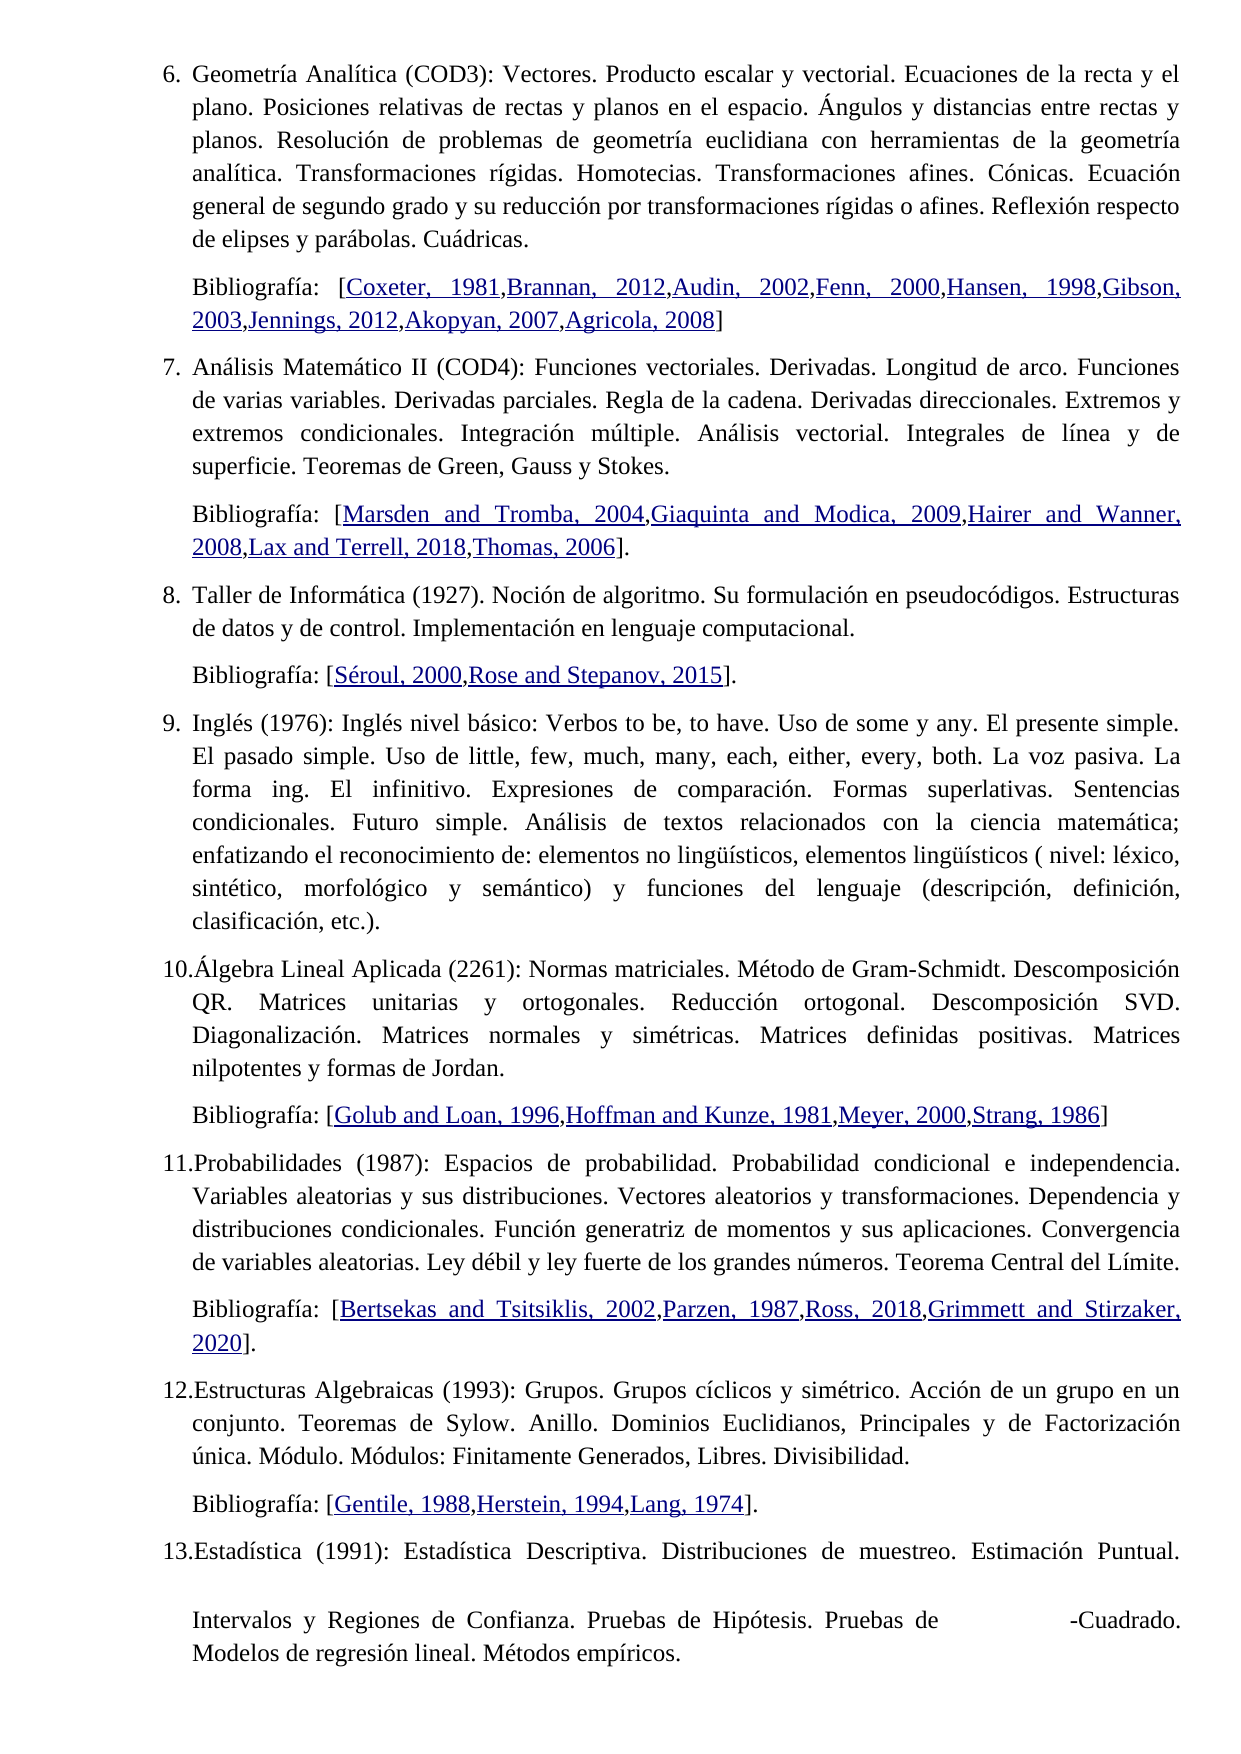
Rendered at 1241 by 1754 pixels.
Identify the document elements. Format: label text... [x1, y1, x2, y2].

list Álgebra Lineal Aplicada (2261): Normas matriciales. Método de Gram-Schmidt. Descomposición QR. Matrices unitarias y ortogonales. Reducción ortogonal. Descomposición SVD. Diagonalización. Matrices normales y simétricas. Matrices definidas positivas. Matrices nilpotentes y formas de Jordan. [162, 954, 1181, 1081]
list Análisis Matemático II (COD4): Funciones vectoriales. Derivadas. Longitud de arco. Funciones de varias variables. Derivadas parciales. Regla de la cadena. Derivadas direccionales. Extremos y extremos condicionales. Integración múltiple. Análisis vectorial. Integrales de línea y de superficie. Teoremas de Green, Gauss y Stokes. [162, 352, 1181, 480]
list Taller de Informática (1927). Noción de algoritmo. Su formulación en pseudocódigos. Estructuras de datos y de control. Implementación en lenguaje computacional. [162, 580, 1181, 641]
list Estadística (1991): Estadística Descriptiva. Distribuciones de muestreo. Estimación Puntual. Intervalos y Regiones de Confianza. Pruebas de Hipótesis. Pruebas de -Cuadrado. Modelos de regresión lineal. Métodos empíricos. [162, 1536, 1181, 1667]
list Bibliografía: [Golub and Loan, 1996,Hoffman and Kunze, 1981,Meyer, 2000,Strang, 1986] [162, 1100, 1181, 1129]
list Probabilidades (1987): Espacios de probabilidad. Probabilidad condicional e independencia. Variables aleatorias y sus distribuciones. Vectores aleatorios y transformaciones. Dependencia y distribuciones condicionales. Función generatriz de momentos y sus aplicaciones. Convergencia de variables aleatorias. Ley débil y ley fuerte de los grandes números. Teorema Central del Límite. [162, 1148, 1181, 1276]
list Bibliografía: [Séroul, 2000,Rose and Stepanov, 2015]. [162, 660, 1181, 689]
list Bibliografía: [Gentile, 1988,Herstein, 1994,Lang, 1974]. [162, 1489, 1181, 1518]
list Bibliografía: [Marsden and Tromba, 2004,Giaquinta and Modica, 2009,Hairer and Wanner, 2008,Lax and Terrell, 2018,Thomas, 2006]. [162, 499, 1181, 561]
list Geometría Analítica (COD3): Vectores. Producto escalar y vectorial. Ecuaciones de la recta y el plano. Posiciones relativas de rectas y planos en el espacio. Ángulos y distancias entre rectas y planos. Resolución de problemas de geometría euclidiana con herramientas de la geometría analítica. Transformaciones rígidas. Homotecias. Transformaciones afines. Cónicas. Ecuación general de segundo grado y su reducción por transformaciones rígidas o afines. Reflexión respecto de elipses y parábolas. Cuádricas. [162, 59, 1181, 253]
list Bibliografía: [Coxeter, 1981,Brannan, 2012,Audin, 2002,Fenn, 2000,Hansen, 1998,Gibson, 2003,Jennings, 2012,Akopyan, 2007,Agricola, 2008] [162, 272, 1181, 333]
list Bibliografía: [Bertsekas and Tsitsiklis, 2002,Parzen, 1987,Ross, 2018,Grimmett and Stirzaker, 2020]. [162, 1294, 1181, 1356]
list Inglés (1976): Inglés nivel básico: Verbos to be, to have. Uso de some y any. El presente simple. El pasado simple. Uso de little, few, much, many, each, either, every, both. La voz pasiva. La forma ing. El infinitivo. Expresiones de comparación. Formas superlativas. Sentencias condicionales. Futuro simple. Análisis de textos relacionados con la ciencia matemática; enfatizando el reconocimiento de: elementos no lingüísticos, elementos lingüísticos ( nivel: léxico, sintético, morfológico y semántico) y funciones del lenguaje (descripción, definición, clasificación, etc.). [162, 708, 1181, 935]
list Estructuras Algebraicas (1993): Grupos. Grupos cíclicos y simétrico. Acción de un grupo en un conjunto. Teoremas de Sylow. Anillo. Dominios Euclidianos, Principales y de Factorización única. Módulo. Módulos: Finitamente Generados, Libres. Divisibilidad. [162, 1375, 1181, 1470]
